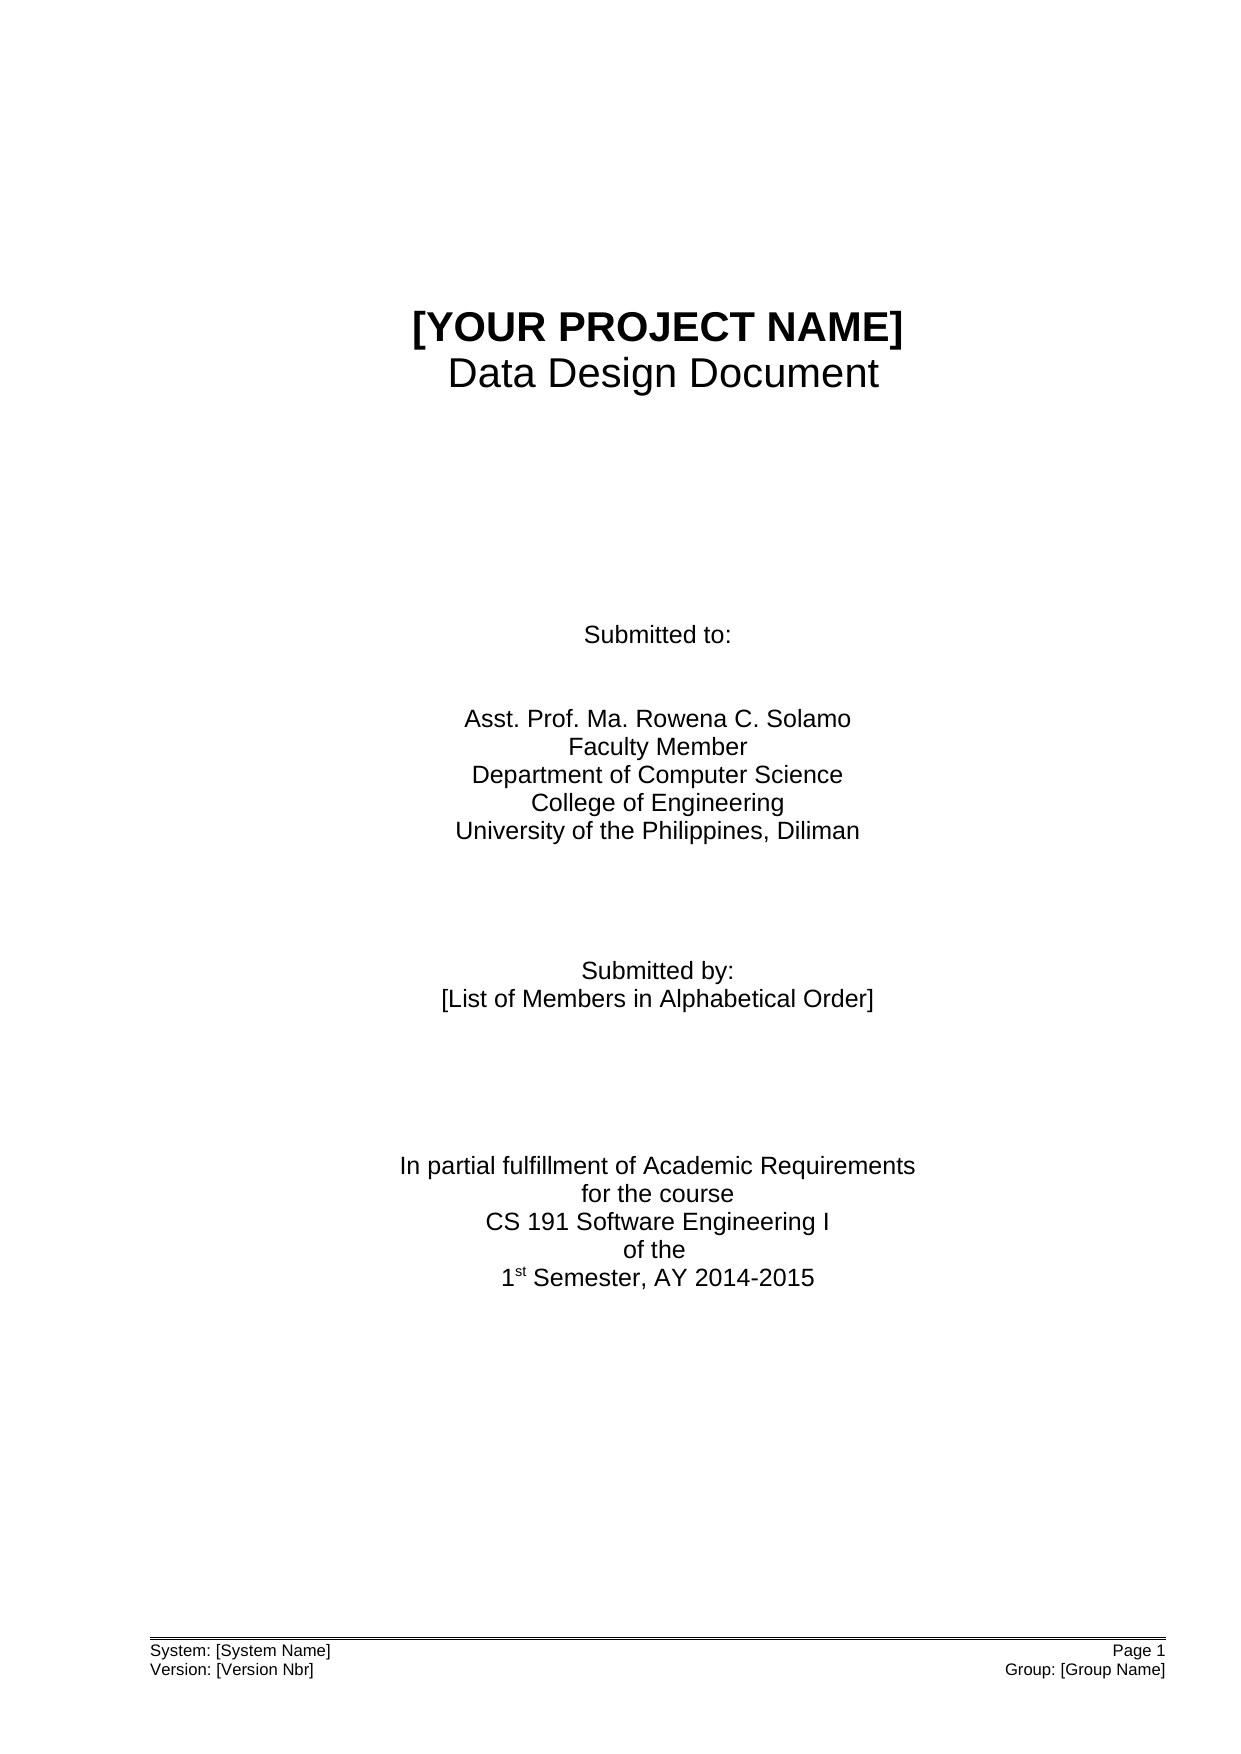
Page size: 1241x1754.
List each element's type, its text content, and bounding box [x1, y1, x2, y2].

text In partial fulfillment of Academic Requirements [150, 1152, 1166, 1180]
subtitle 1st Semester, AY 2014-2015 [150, 1264, 1166, 1292]
text Asst. Prof. Ma. Rowena C. Solamo [150, 705, 1166, 733]
text [List of Members in Alphabetical Order] [150, 985, 1166, 1013]
text for the course [150, 1180, 1166, 1208]
text of the [150, 1236, 1166, 1264]
text University of the Philippines, Diliman [150, 817, 1166, 845]
text CS 191 Software Engineering I [150, 1208, 1166, 1236]
text Department of Computer Science [150, 761, 1166, 789]
text [YOUR PROJECT NAME] [150, 304, 1166, 350]
text Submitted to: [150, 621, 1166, 649]
text College of Engineering [150, 789, 1166, 817]
text Data Design Document [150, 350, 1166, 397]
text Submitted by: [150, 957, 1166, 985]
text Faculty Member [150, 733, 1166, 761]
